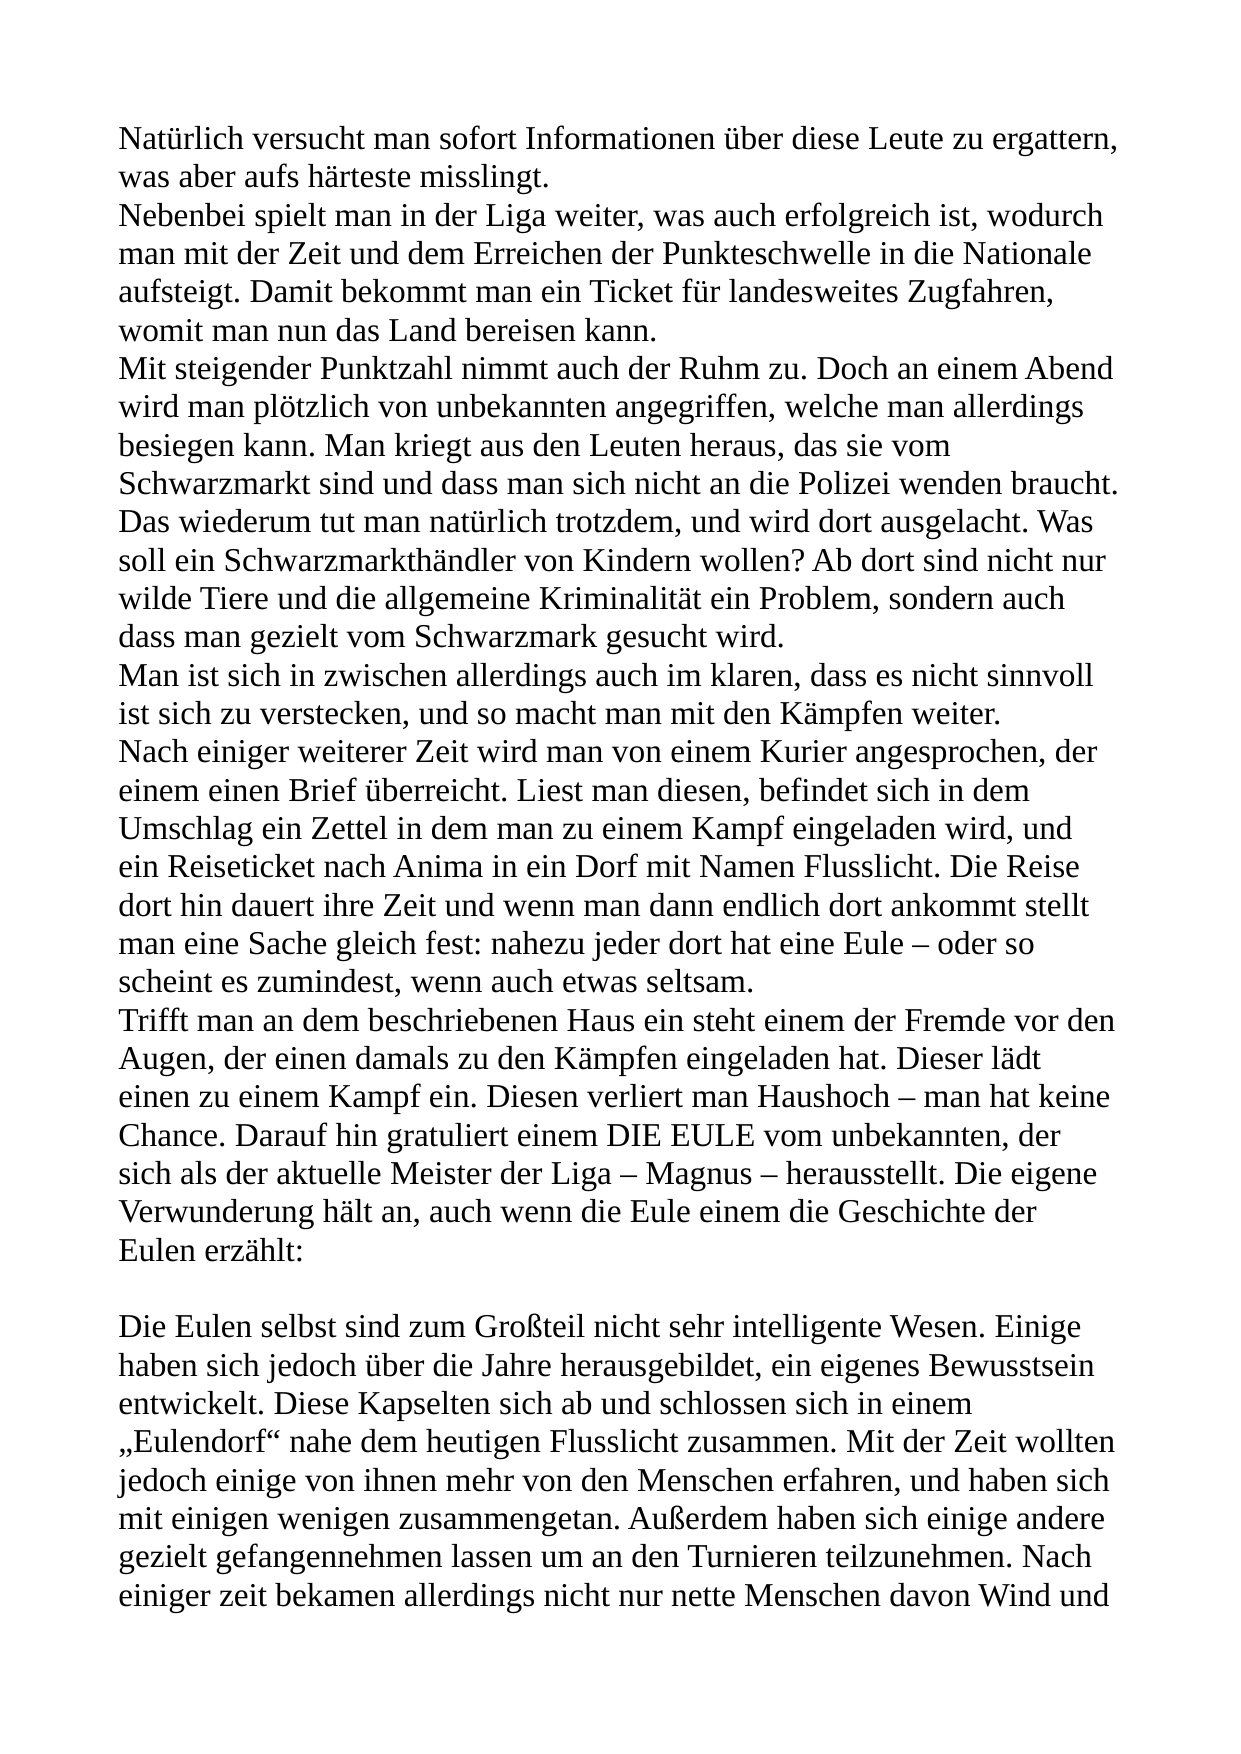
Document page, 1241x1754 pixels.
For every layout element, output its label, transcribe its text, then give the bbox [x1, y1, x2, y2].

text Trifft man an dem beschriebenen Haus ein steht einem der Fremde vor den Augen, der einen damals zu den Kämpfen eingeladen hat. Dieser lädt einen zu einem Kampf ein. Diesen verliert man Haushoch – man hat keine Chance. Darauf hin gratuliert einem DIE EULE vom unbekannten, der sich als der aktuelle Meister der Liga – Magnus – herausstellt. Die eigene Verwunderung hält an, auch wenn die Eule einem die Geschichte der Eulen erzählt: [118, 1000, 1122, 1268]
text Man ist sich in zwischen allerdings auch im klaren, dass es nicht sinnvoll ist sich zu verstecken, und so macht man mit den Kämpfen weiter. [118, 655, 1122, 731]
text Natürlich versucht man sofort Informationen über diese Leute zu ergattern, was aber aufs härteste misslingt. [118, 118, 1122, 195]
text Das wiederum tut man natürlich trotzdem, und wird dort ausgelacht. Was soll ein Schwarzmarkthändler von Kindern wollen? Ab dort sind nicht nur wilde Tiere und die allgemeine Kriminalität ein Problem, sondern auch dass man gezielt vom Schwarzmark gesucht wird. [118, 501, 1122, 655]
text Mit steigender Punktzahl nimmt auch der Ruhm zu. Doch an einem Abend wird man plötzlich von unbekannten angegriffen, welche man allerdings besiegen kann. Man kriegt aus den Leuten heraus, das sie vom Schwarzmarkt sind und dass man sich nicht an die Polizei wenden braucht. [118, 348, 1122, 501]
text Die Eulen selbst sind zum Großteil nicht sehr intelligente Wesen. Einige haben sich jedoch über die Jahre herausgebildet, ein eigenes Bewusstsein entwickelt. Diese Kapselten sich ab und schlossen sich in einem „Eulendorf“ nahe dem heutigen Flusslicht zusammen. Mit der Zeit wollten jedoch einige von ihnen mehr von den Menschen erfahren, und haben sich mit einigen wenigen zusammengetan. Außerdem haben sich einige andere gezielt gefangennehmen lassen um an den Turnieren teilzunehmen. Nach einiger zeit bekamen allerdings nicht nur nette Menschen davon Wind und [118, 1306, 1122, 1613]
text Nach einiger weiterer Zeit wird man von einem Kurier angesprochen, der einem einen Brief überreicht. Liest man diesen, befindet sich in dem Umschlag ein Zettel in dem man zu einem Kampf eingeladen wird, und ein Reiseticket nach Anima in ein Dorf mit Namen Flusslicht. Die Reise dort hin dauert ihre Zeit und wenn man dann endlich dort ankommt stellt man eine Sache gleich fest: nahezu jeder dort hat eine Eule – oder so scheint es zumindest, wenn auch etwas seltsam. [118, 731, 1122, 1000]
text Nebenbei spielt man in der Liga weiter, was auch erfolgreich ist, wodurch man mit der Zeit und dem Erreichen der Punkteschwelle in die Nationale aufsteigt. Damit bekommt man ein Ticket für landesweites Zugfahren, womit man nun das Land bereisen kann. [118, 195, 1122, 348]
